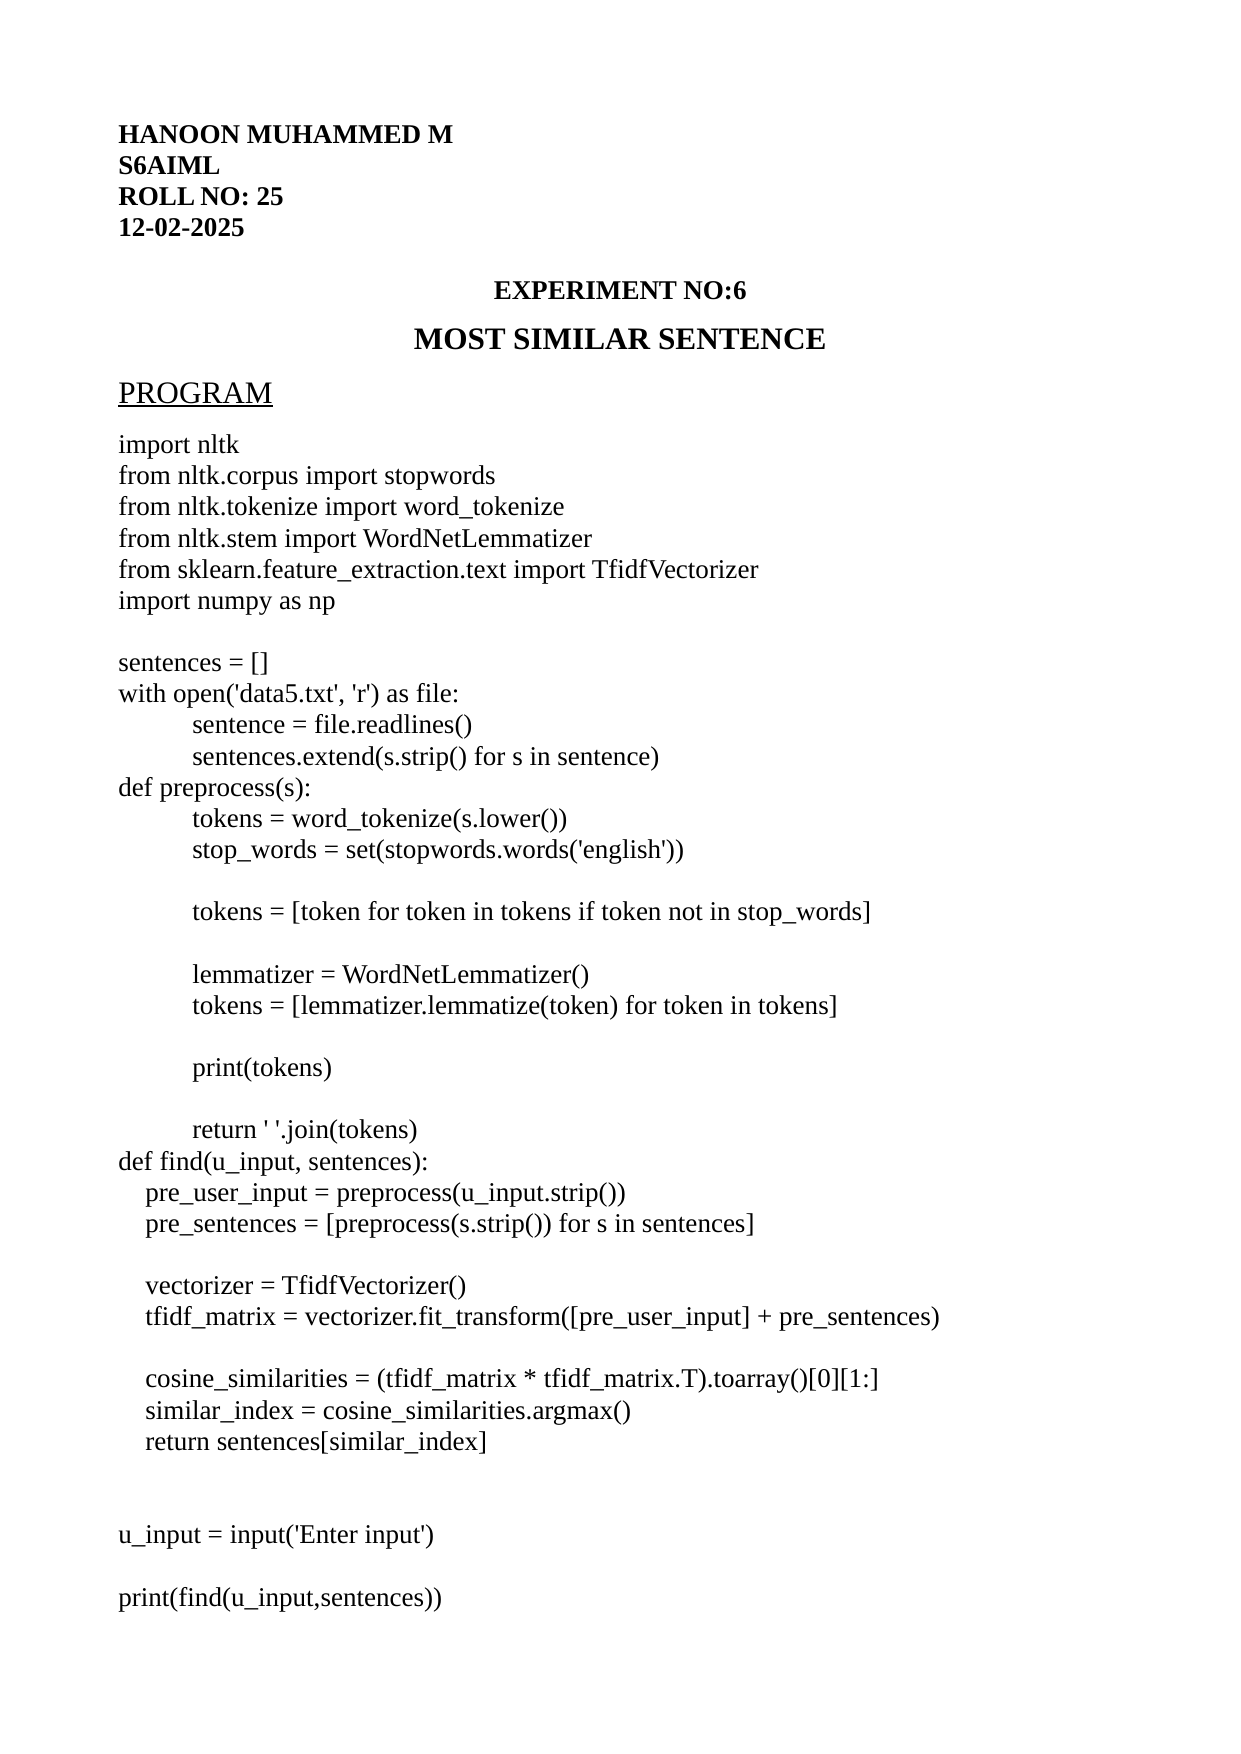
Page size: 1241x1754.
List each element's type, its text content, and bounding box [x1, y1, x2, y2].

text tfidf_matrix = vectorizer.fit_transform([pre_user_input] + pre_sentences) [118, 1300, 1122, 1331]
text sentence = file.readlines() [118, 708, 1122, 740]
text vectorizer = TfidfVectorizer() [118, 1269, 1122, 1300]
text tokens = [token for token in tokens if token not in stop_words] [118, 895, 1122, 927]
text ROLL NO: 25 [118, 180, 1122, 212]
text HANOON MUHAMMED M [118, 118, 1122, 149]
text return sentences[similar_index] [118, 1425, 1122, 1456]
text PROGRAM [118, 374, 1122, 410]
text from nltk.stem import WordNetLemmatizer [118, 522, 1122, 553]
text cosine_similarities = (tfidf_matrix * tfidf_matrix.T).toarray()[0][1:] [118, 1363, 1122, 1394]
text MOST SIMILAR SENTENCE [118, 321, 1122, 356]
text stop_words = set(stopwords.words('english')) [118, 833, 1122, 864]
text pre_sentences = [preprocess(s.strip()) for s in sentences] [118, 1207, 1122, 1238]
text import numpy as np [118, 584, 1122, 615]
text pre_user_input = preprocess(u_input.strip()) [118, 1176, 1122, 1207]
text from sklearn.feature_extraction.text import TfidfVectorizer [118, 553, 1122, 584]
text print(find(u_input,sentences)) [118, 1581, 1122, 1612]
text u_input = input('Enter input') [118, 1518, 1122, 1549]
text 12-02-2025 [118, 212, 1122, 243]
text import nltk [118, 428, 1122, 459]
text return ' '.join(tokens) [118, 1113, 1122, 1144]
text lemmatizer = WordNetLemmatizer() [118, 958, 1122, 989]
text from nltk.corpus import stopwords [118, 459, 1122, 491]
text from nltk.tokenize import word_tokenize [118, 491, 1122, 522]
text with open('data5.txt', 'r') as file: [118, 677, 1122, 708]
text sentences = [] [118, 646, 1122, 677]
text similar_index = cosine_similarities.argmax() [118, 1394, 1122, 1425]
text tokens = [lemmatizer.lemmatize(token) for token in tokens] [118, 989, 1122, 1020]
text print(tokens) [118, 1051, 1122, 1082]
text EXPERIMENT NO:6 [118, 274, 1122, 305]
text S6AIML [118, 149, 1122, 180]
text sentences.extend(s.strip() for s in sentence) [118, 740, 1122, 771]
text def preprocess(s): [118, 771, 1122, 802]
text def find(u_input, sentences): [118, 1144, 1122, 1176]
text tokens = word_tokenize(s.lower()) [118, 802, 1122, 833]
